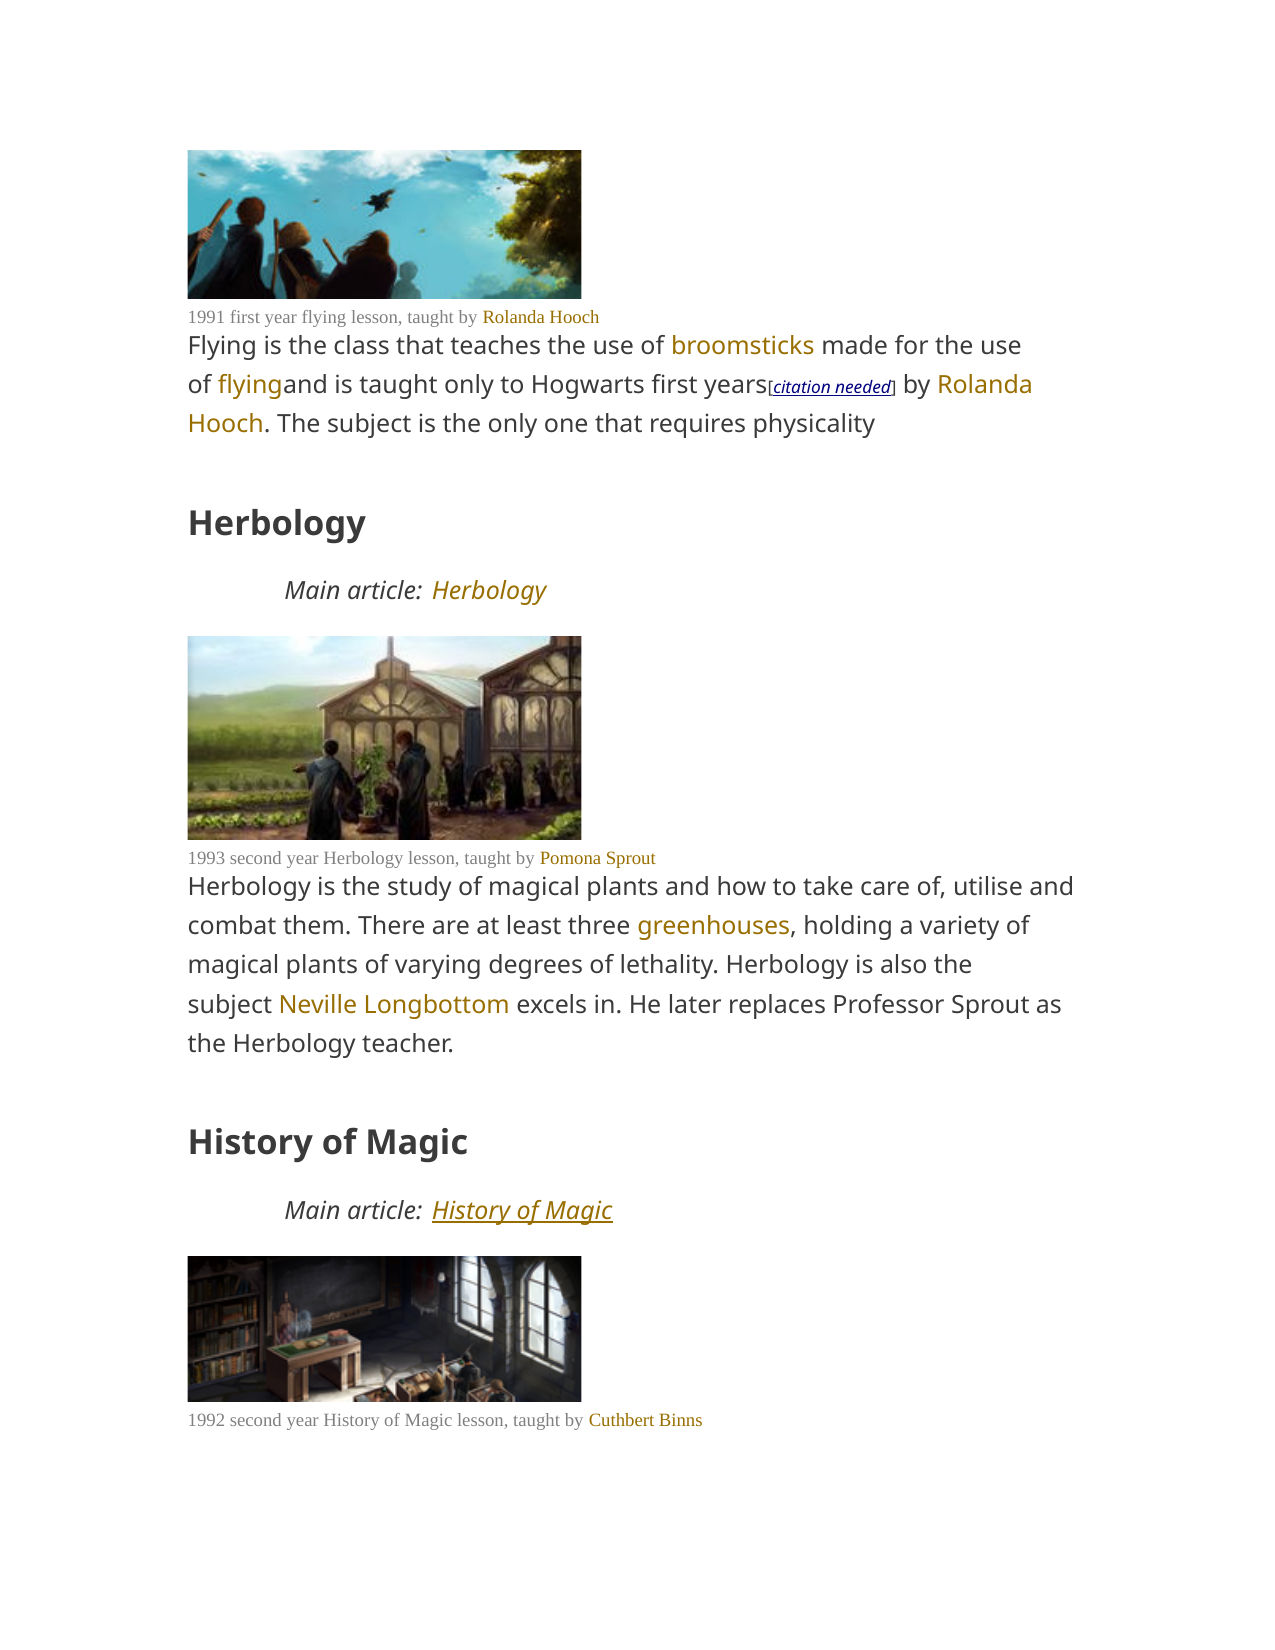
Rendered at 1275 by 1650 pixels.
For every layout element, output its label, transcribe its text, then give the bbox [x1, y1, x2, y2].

text 1993 second year Herbology lesson, taught by Pomona Sprout [187, 844, 1087, 869]
text Flying is the class that teaches the use of broomsticks made for the use of flyingand is taught only to Hogwarts first years[citation needed] by Rolanda Hooch. The subject is the only one that requires physicality [187, 328, 1087, 440]
subtitle Herbology [187, 498, 1087, 545]
picture [187, 150, 582, 299]
subtitle History of Magic [187, 1118, 1087, 1164]
list Main article: Herbology [284, 573, 1087, 607]
picture [187, 636, 582, 840]
list Main article: History of Magic [284, 1192, 1087, 1226]
picture [187, 1256, 582, 1402]
text 1992 second year History of Magic lesson, taught by Cuthbert Binns [187, 1406, 1087, 1431]
text Herbology is the study of magical plants and how to take care of, utilise and combat them. There are at least three greenhouses, holding a variety of magical plants of varying degrees of lethality. Herbology is also the subject Neville Longbottom excels in. He later replaces Professor Sprout as the Herbology teacher. [187, 869, 1087, 1059]
text 1991 first year flying lesson, taught by Rolanda Hooch [187, 303, 1087, 328]
